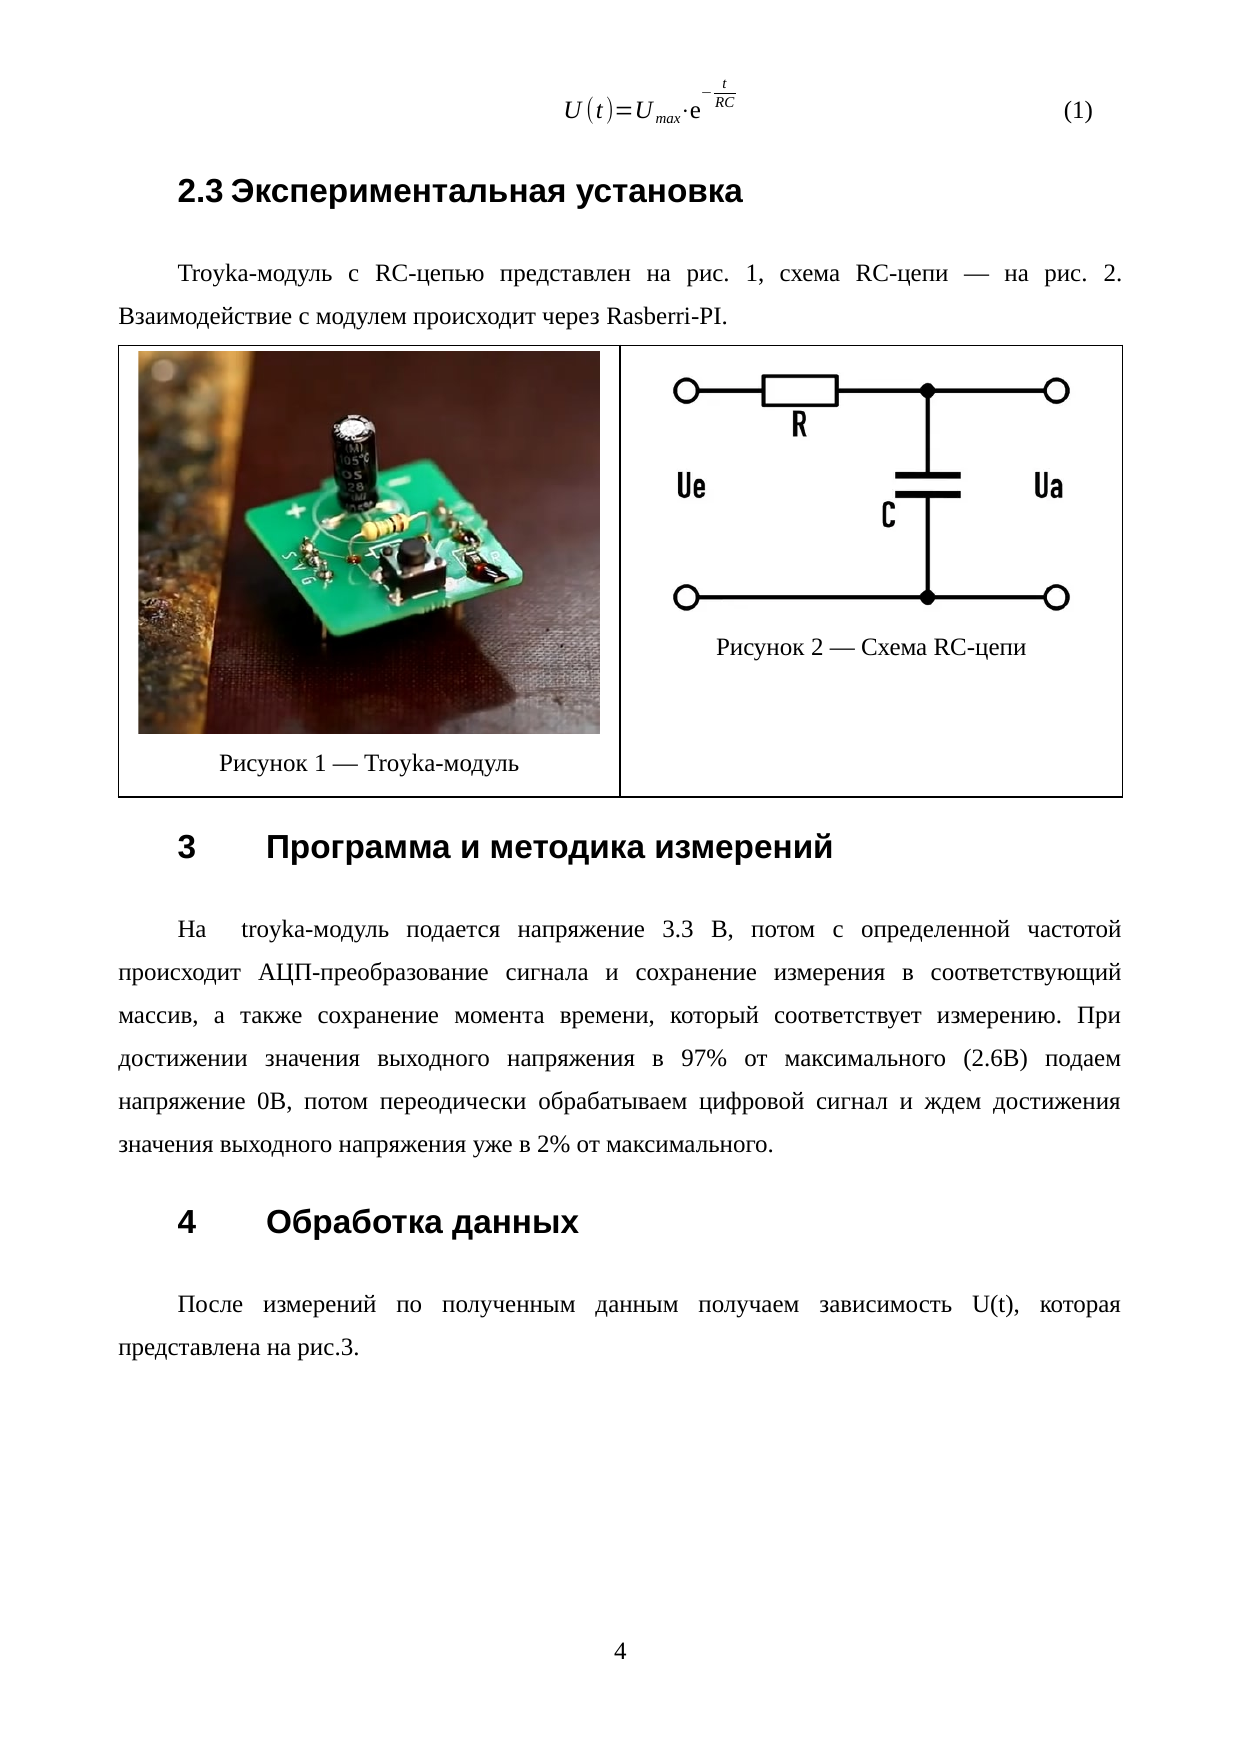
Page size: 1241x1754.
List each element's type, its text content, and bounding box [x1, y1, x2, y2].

text (1) [118, 75, 1122, 127]
text После измерений по полученным данным получаем зависимость U(t), которая представлена на рис.3. [118, 1289, 1122, 1361]
text Troyka-модуль с RC-цепью представлен на рис. 1, схема RC-цепи — на рис. 2. Взаимодействие с модулем происходит через Rasberri-PI. [118, 258, 1122, 330]
subtitle Экспериментальная установка [118, 171, 1122, 209]
picture [665, 351, 1077, 618]
picture [138, 351, 600, 734]
subtitle Программа и методика измерений [118, 827, 1122, 865]
table_header Рисунок 2 — Схема RC-цепи [621, 346, 1122, 796]
table_header Рисунок 1 — Troyka-модуль [119, 346, 619, 796]
subtitle Обработка данных [118, 1202, 1122, 1241]
text На troyka-модуль подается напряжение 3.3 В, потом с определенной частотой происходит АЦП-преобразование сигнала и сохранение измерения в соответствующий массив, а также сохранение момента времени, который соответствует измерению. При достижении значения выходного напряжения в 97% от максимального (2.6В) подаем напряжение 0В, потом переодически обрабатываем цифровой сигнал и ждем достижения значения выходного напряжения уже в 2% от максимального. [118, 914, 1122, 1158]
